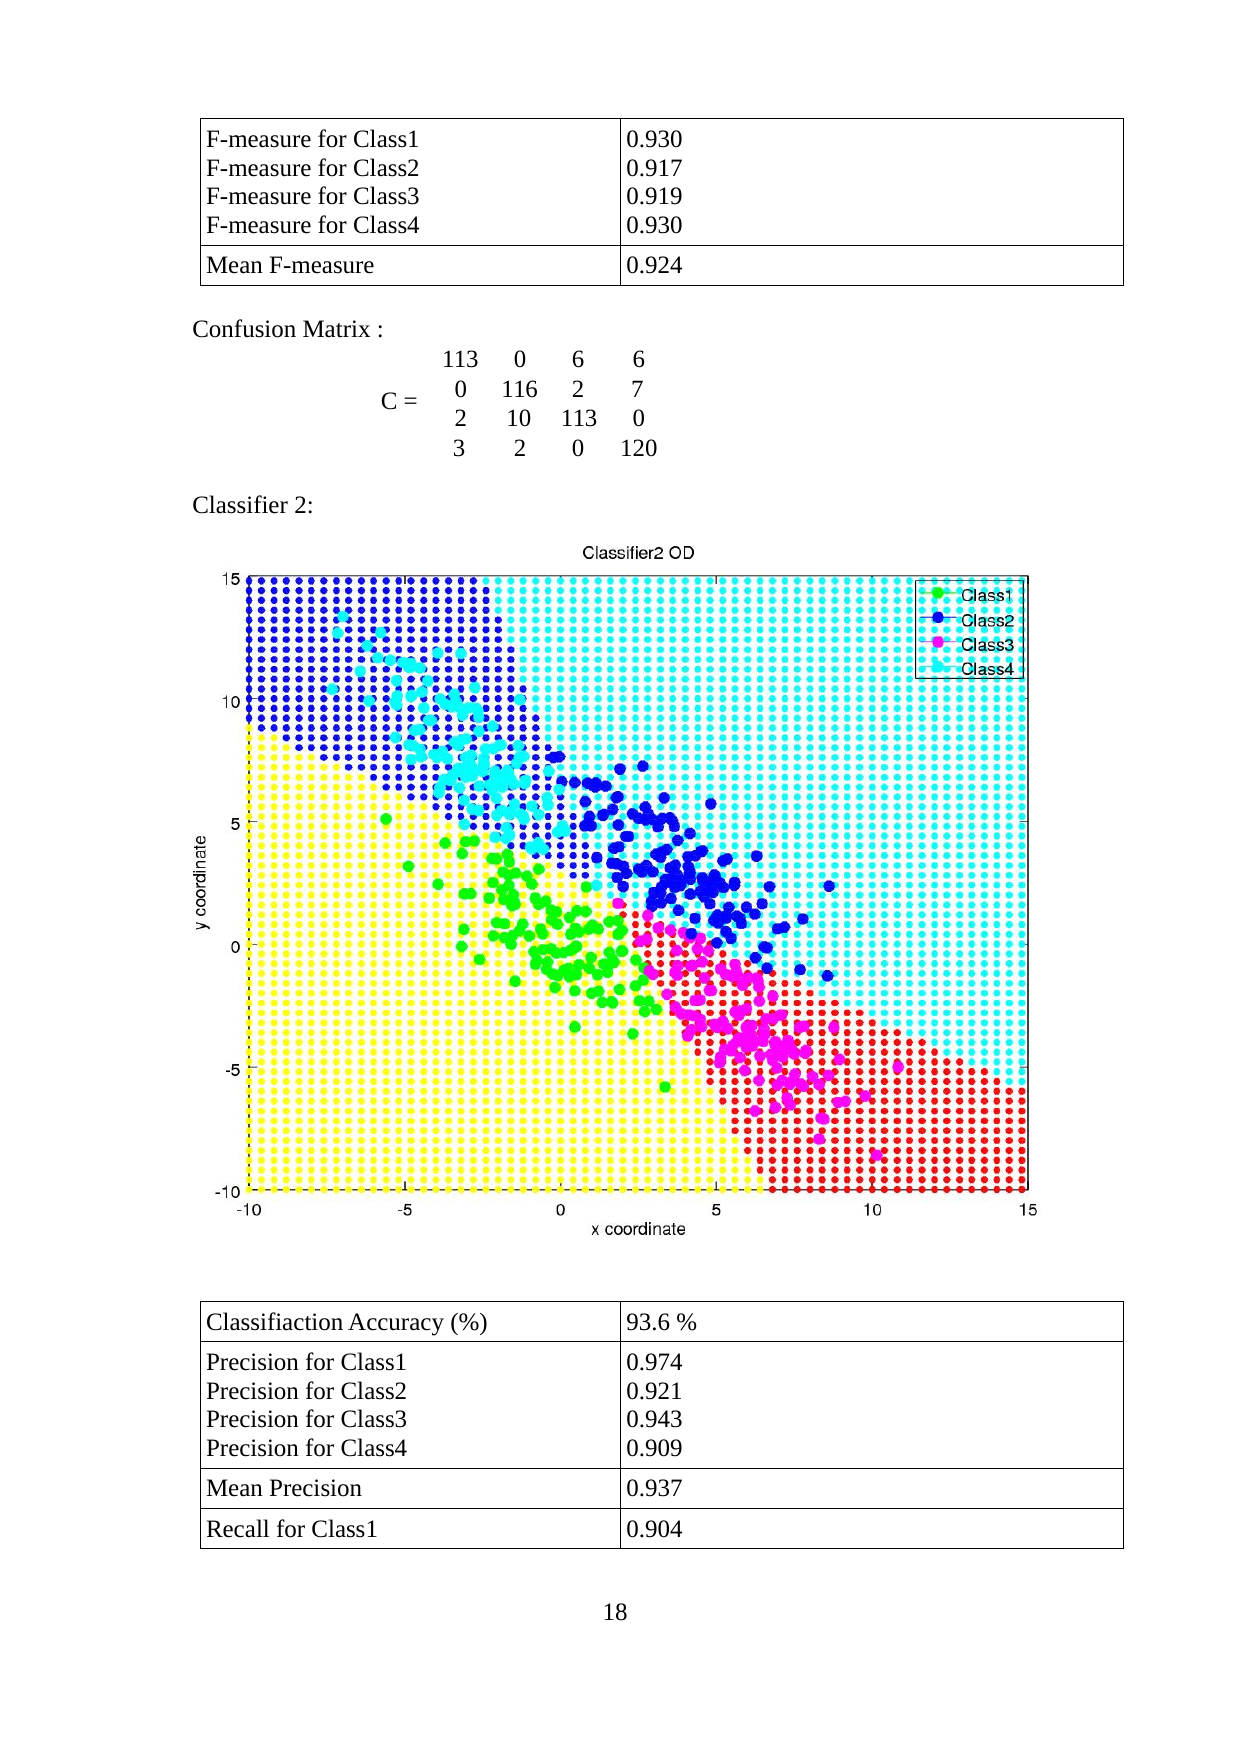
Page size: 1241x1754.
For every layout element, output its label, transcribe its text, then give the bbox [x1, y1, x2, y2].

table_cell Mean F-measure [201, 246, 620, 285]
table_cell 0.937 [621, 1469, 1123, 1508]
text Confusion Matrix : [118, 314, 1122, 343]
table_cell 0.974 0.921 0.943 0.909 [621, 1342, 1123, 1468]
table_cell 0.904 [621, 1509, 1123, 1548]
text Classifier 2: [118, 490, 1122, 519]
table_cell Mean Precision [201, 1469, 620, 1508]
text C = [118, 343, 1122, 462]
picture [118, 519, 1123, 1272]
table_header 93.6 % [621, 1302, 1123, 1341]
table_cell 0.930 0.917 0.919 0.930 [621, 119, 1123, 245]
table_cell Recall for Class1 [201, 1509, 620, 1548]
table_cell Precision for Class1 Precision for Class2 Precision for Class3 Precision for Class4 [201, 1342, 620, 1468]
table_cell 0.924 [621, 246, 1123, 285]
table_cell F-measure for Class1 F-measure for Class2 F-measure for Class3 F-measure for Class4 [201, 119, 620, 245]
table_header Classifiaction Accuracy (%) [201, 1302, 620, 1341]
